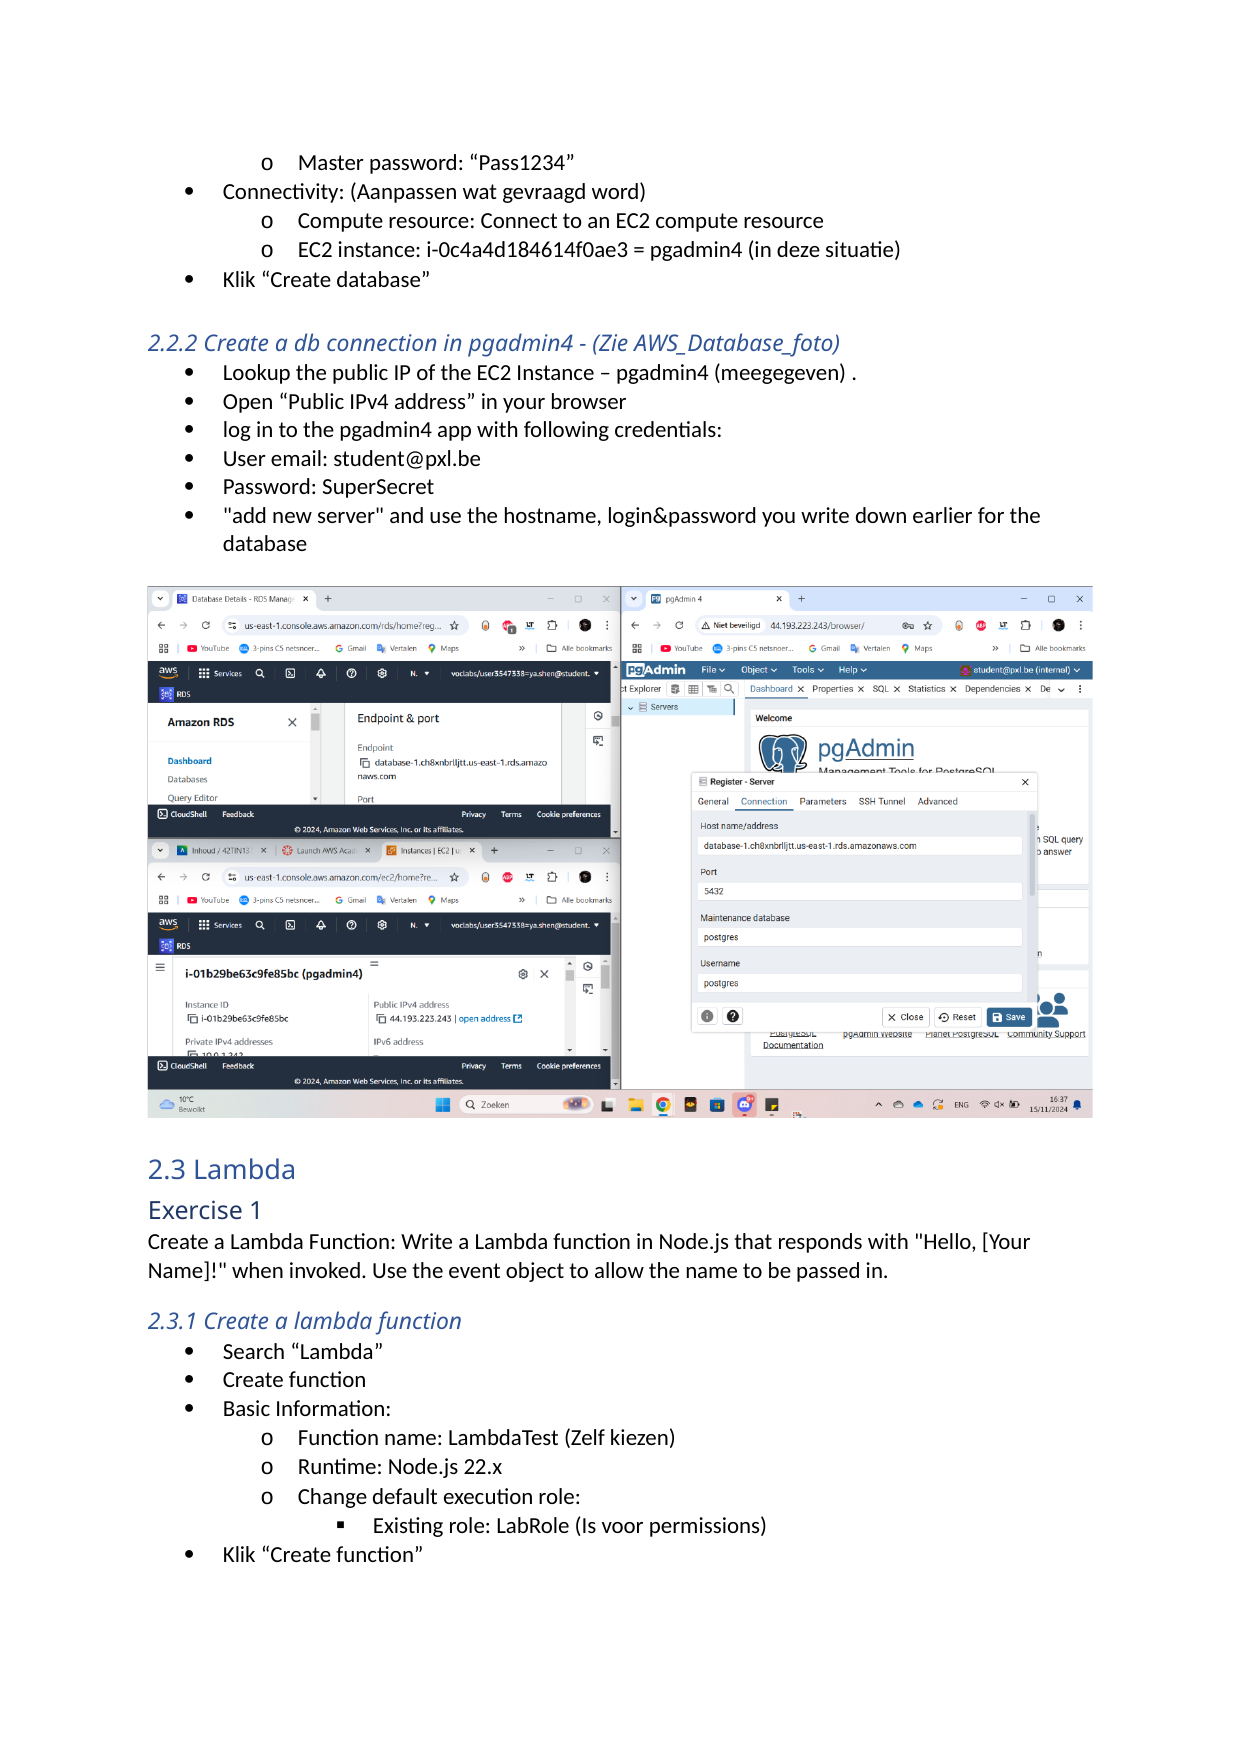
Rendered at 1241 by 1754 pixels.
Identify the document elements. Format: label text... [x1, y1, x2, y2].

list Lookup the public IP of the EC2 Instance – pgadmin4 (meegegeven) . [185, 358, 1093, 386]
list Existing role: LabRole (Is voor permissions) [335, 1512, 1093, 1540]
list EC2 instance: i-0c4a4d184614f0ae3 = pgadmin4 (in deze situatie) [260, 236, 1093, 265]
list "add new server" and use the hostname, login&password you write down earlier for the database [185, 501, 1093, 558]
list Klik “Create database” [185, 265, 1093, 293]
list Search “Lambda” [185, 1337, 1093, 1365]
list Connectivity: (Aanpassen wat gevraagd word) [185, 177, 1093, 205]
subtitle 2.2.2 Create a db connection in pgadmin4 - (Zie AWS_Database_foto) [148, 326, 1093, 358]
list Create function [185, 1366, 1093, 1393]
text Create a Lambda Function: Write a Lambda function in Node.js that responds with "Hello, [Your Name]!" when invoked. Use the event object to allow the name to be passed in. [148, 1227, 1093, 1284]
list Compute resource: Connect to an EC2 compute resource [260, 206, 1093, 235]
list Change default execution role: [260, 1482, 1093, 1511]
list Open “Public IPv4 address” in your browser [185, 387, 1093, 415]
subtitle Exercise 1 [148, 1192, 1093, 1227]
list Basic Information: [185, 1394, 1093, 1422]
list Runtime: Node.js 22.x [260, 1452, 1093, 1481]
list log in to the pgadmin4 app with following credentials: [185, 415, 1093, 443]
subtitle 2.3 Lambda [148, 1151, 1093, 1188]
subtitle 2.3.1 Create a lambda function [148, 1305, 1093, 1336]
list Function name: LambdaTest (Zelf kiezen) [260, 1423, 1093, 1452]
list Klik “Create function” [185, 1540, 1093, 1568]
list Password: SuperSecret [185, 472, 1093, 501]
list Master password: “Pass1234” [260, 148, 1093, 177]
list User email: student@pxl.be [185, 444, 1093, 472]
